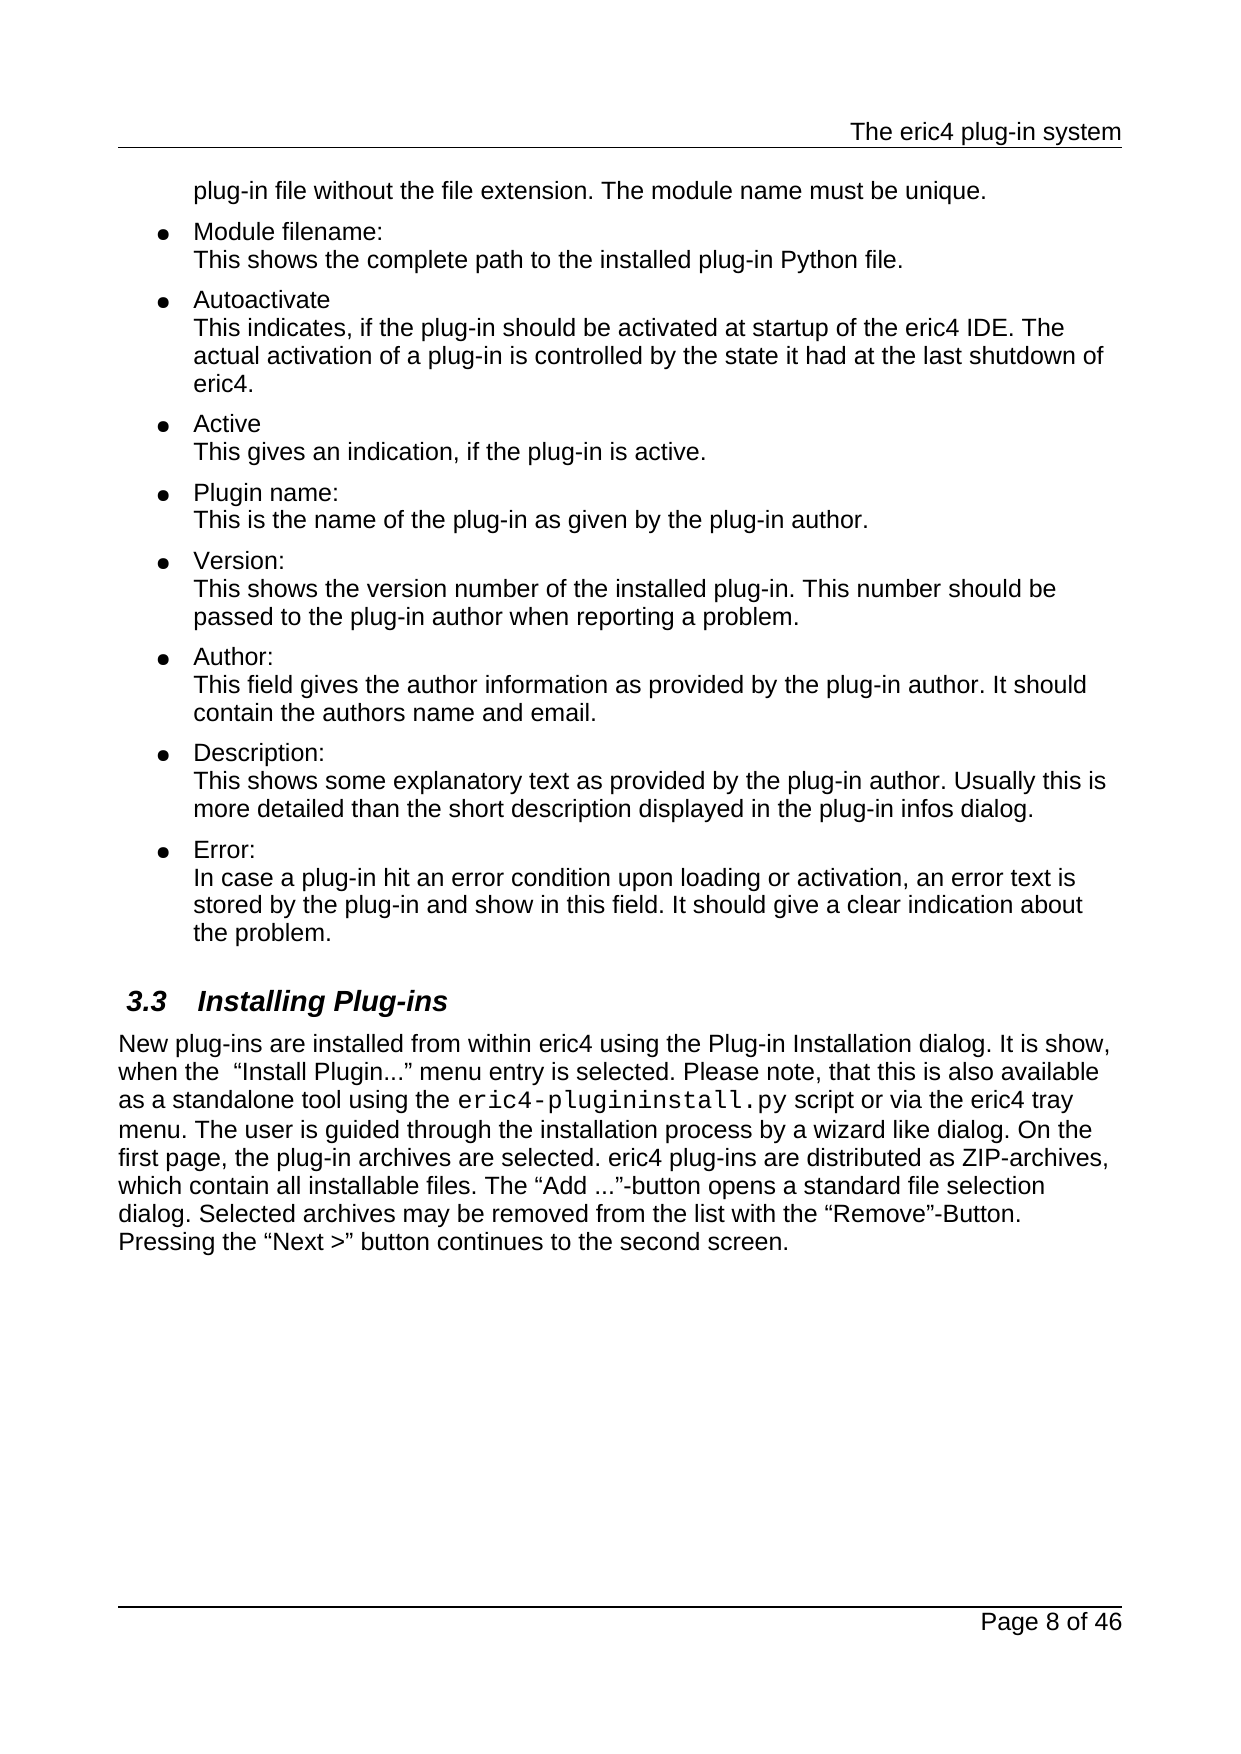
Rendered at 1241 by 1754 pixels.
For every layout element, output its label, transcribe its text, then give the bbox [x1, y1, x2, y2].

list Error: In case a plug-in hit an error condition upon loading or activation, an error text is stored by the plug-in and show in this field. It should give a clear indication about the problem. [156, 835, 1122, 947]
list Version: This shows the version number of the installed plug-in. This number should be passed to the plug-in author when reporting a problem. [156, 547, 1122, 630]
list Autoactivate This indicates, if the plug-in should be activated at startup of the eric4 IDE. The actual activation of a plug-in is controlled by the state it had at the last shutdown of eric4. [156, 286, 1122, 397]
list Description: This shows some explanatory text as provided by the plug-in author. Usually this is more detailed than the short description displayed in the plug-in infos dialog. [156, 739, 1122, 823]
list plug-in file without the file extension. The module name must be unique. [156, 177, 1122, 205]
list Module filename: This shows the complete path to the installed plug-in Python file. [156, 217, 1122, 273]
list Author: This field gives the author information as provided by the plug-in author. It should contain the authors name and email. [156, 643, 1122, 727]
list Active This gives an indication, if the plug-in is active. [156, 410, 1122, 466]
list Plugin name: This is the name of the plug-in as given by the plug-in author. [156, 478, 1122, 534]
text New plug-ins are installed from within eric4 using the Plug-in Installation dialog. It is show, when the “Install Plugin...” menu entry is selected. Please note, that this is also available as a standalone tool using the eric4-plugininstall.py script or via the eric4 tray menu. The user is guided through the installation process by a wizard like dialog. On the first page, the plug-in archives are selected. eric4 plug-ins are distributed as ZIP-archives, which contain all installable files. The “Add ...”-button opens a standard file selection dialog. Selected archives may be removed from the list with the “Remove”-Button. Pressing the “Next >” button continues to the second screen. [118, 1030, 1122, 1255]
subtitle Installing Plug-ins [118, 984, 1122, 1017]
